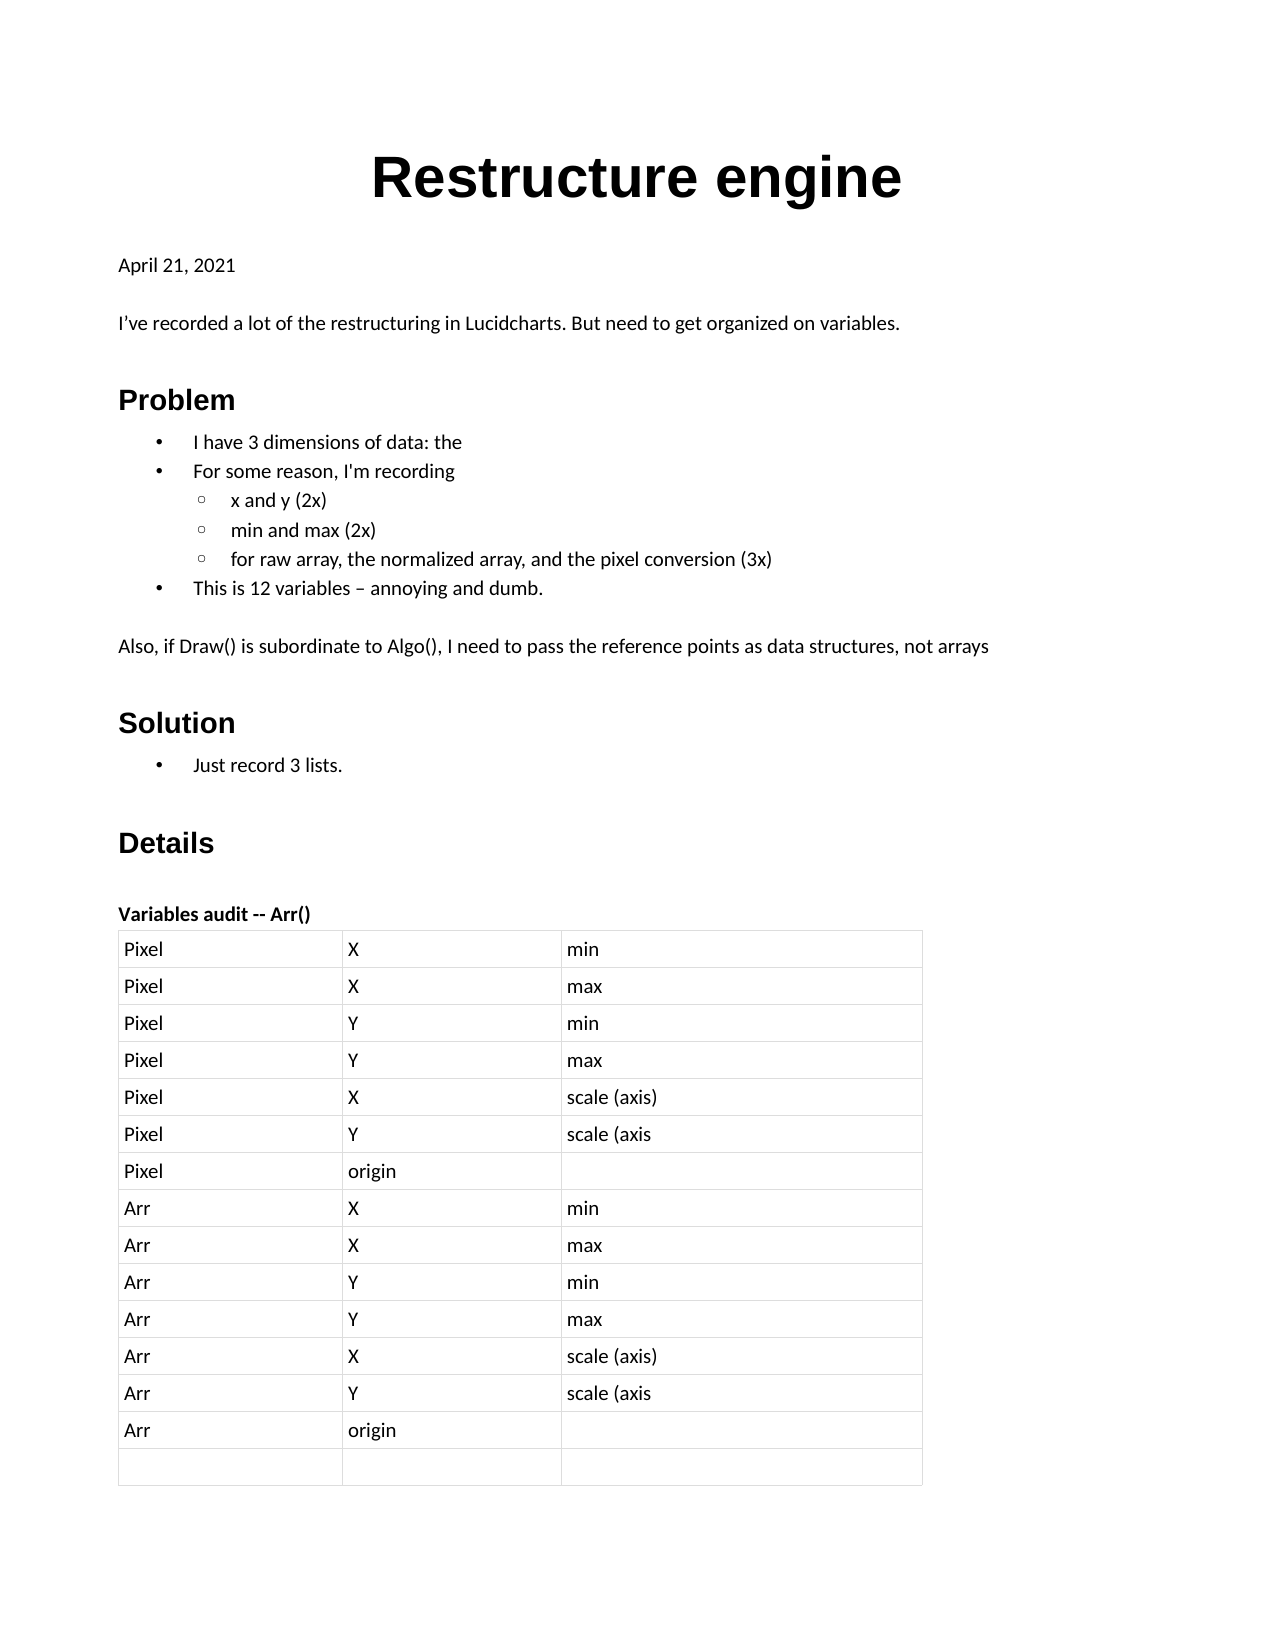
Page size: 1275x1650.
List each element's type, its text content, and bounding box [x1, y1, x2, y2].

table_cell [119, 1449, 342, 1485]
table_cell scale (axis [562, 1375, 922, 1411]
table_cell max [562, 968, 922, 1004]
table_cell [343, 1449, 561, 1485]
list Just record 3 lists. [156, 753, 1157, 778]
table_cell Y [343, 1264, 561, 1300]
text Variables audit -- Arr() [118, 901, 1157, 926]
table_cell Y [343, 1042, 561, 1078]
table_cell Arr [119, 1375, 342, 1411]
table_cell Arr [119, 1264, 342, 1300]
table_cell Arr [119, 1301, 342, 1337]
table_cell Y [343, 1116, 561, 1152]
table_cell origin [343, 1412, 561, 1448]
table_cell scale (axis [562, 1116, 922, 1152]
table_cell [562, 1153, 922, 1189]
table_header X [343, 931, 561, 967]
table_header Pixel [119, 931, 342, 967]
table_cell Arr [119, 1190, 342, 1226]
table_cell min [562, 1190, 922, 1226]
table_cell Arr [119, 1412, 342, 1448]
table_cell min [562, 1005, 922, 1041]
table_cell X [343, 1190, 561, 1226]
table_cell [562, 1412, 922, 1448]
table_cell Y [343, 1005, 561, 1041]
text Also, if Draw() is subordinate to Algo(), I need to pass the reference points as data structures, not arrays [118, 633, 1157, 659]
subtitle Solution [118, 706, 1157, 740]
list min and max (2x) [193, 517, 1157, 542]
table_cell Pixel [119, 1079, 342, 1115]
table_cell Y [343, 1301, 561, 1337]
table_cell X [343, 968, 561, 1004]
table_cell X [343, 1079, 561, 1115]
list For some reason, I'm recording [156, 458, 1157, 484]
table_cell X [343, 1338, 561, 1374]
subtitle Details [118, 826, 1157, 859]
table_cell Arr [119, 1227, 342, 1263]
table_cell scale (axis) [562, 1079, 922, 1115]
table_cell Pixel [119, 1116, 342, 1152]
table_cell max [562, 1301, 922, 1337]
table_header min [562, 931, 922, 967]
table_cell min [562, 1264, 922, 1300]
table_cell scale (axis) [562, 1338, 922, 1374]
list x and y (2x) [193, 488, 1157, 513]
text I’ve recorded a lot of the restructuring in Lucidcharts. But need to get organized on variables. [118, 310, 1157, 336]
subtitle Problem [118, 383, 1157, 417]
table_cell origin [343, 1153, 561, 1189]
table_cell max [562, 1227, 922, 1263]
list This is 12 variables – annoying and dumb. [156, 575, 1157, 601]
text April 21, 2021 [118, 252, 1157, 277]
table_cell [562, 1449, 922, 1485]
table_cell Pixel [119, 1042, 342, 1078]
table_cell Arr [119, 1338, 342, 1374]
table_cell Pixel [119, 968, 342, 1004]
list for raw array, the normalized array, and the pixel conversion (3x) [193, 546, 1157, 571]
title Restructure engine [118, 143, 1157, 210]
table_cell X [343, 1227, 561, 1263]
table_cell Y [343, 1375, 561, 1411]
list I have 3 dimensions of data: the [156, 429, 1157, 455]
table_cell Pixel [119, 1005, 342, 1041]
table_cell max [562, 1042, 922, 1078]
table_cell Pixel [119, 1153, 342, 1189]
